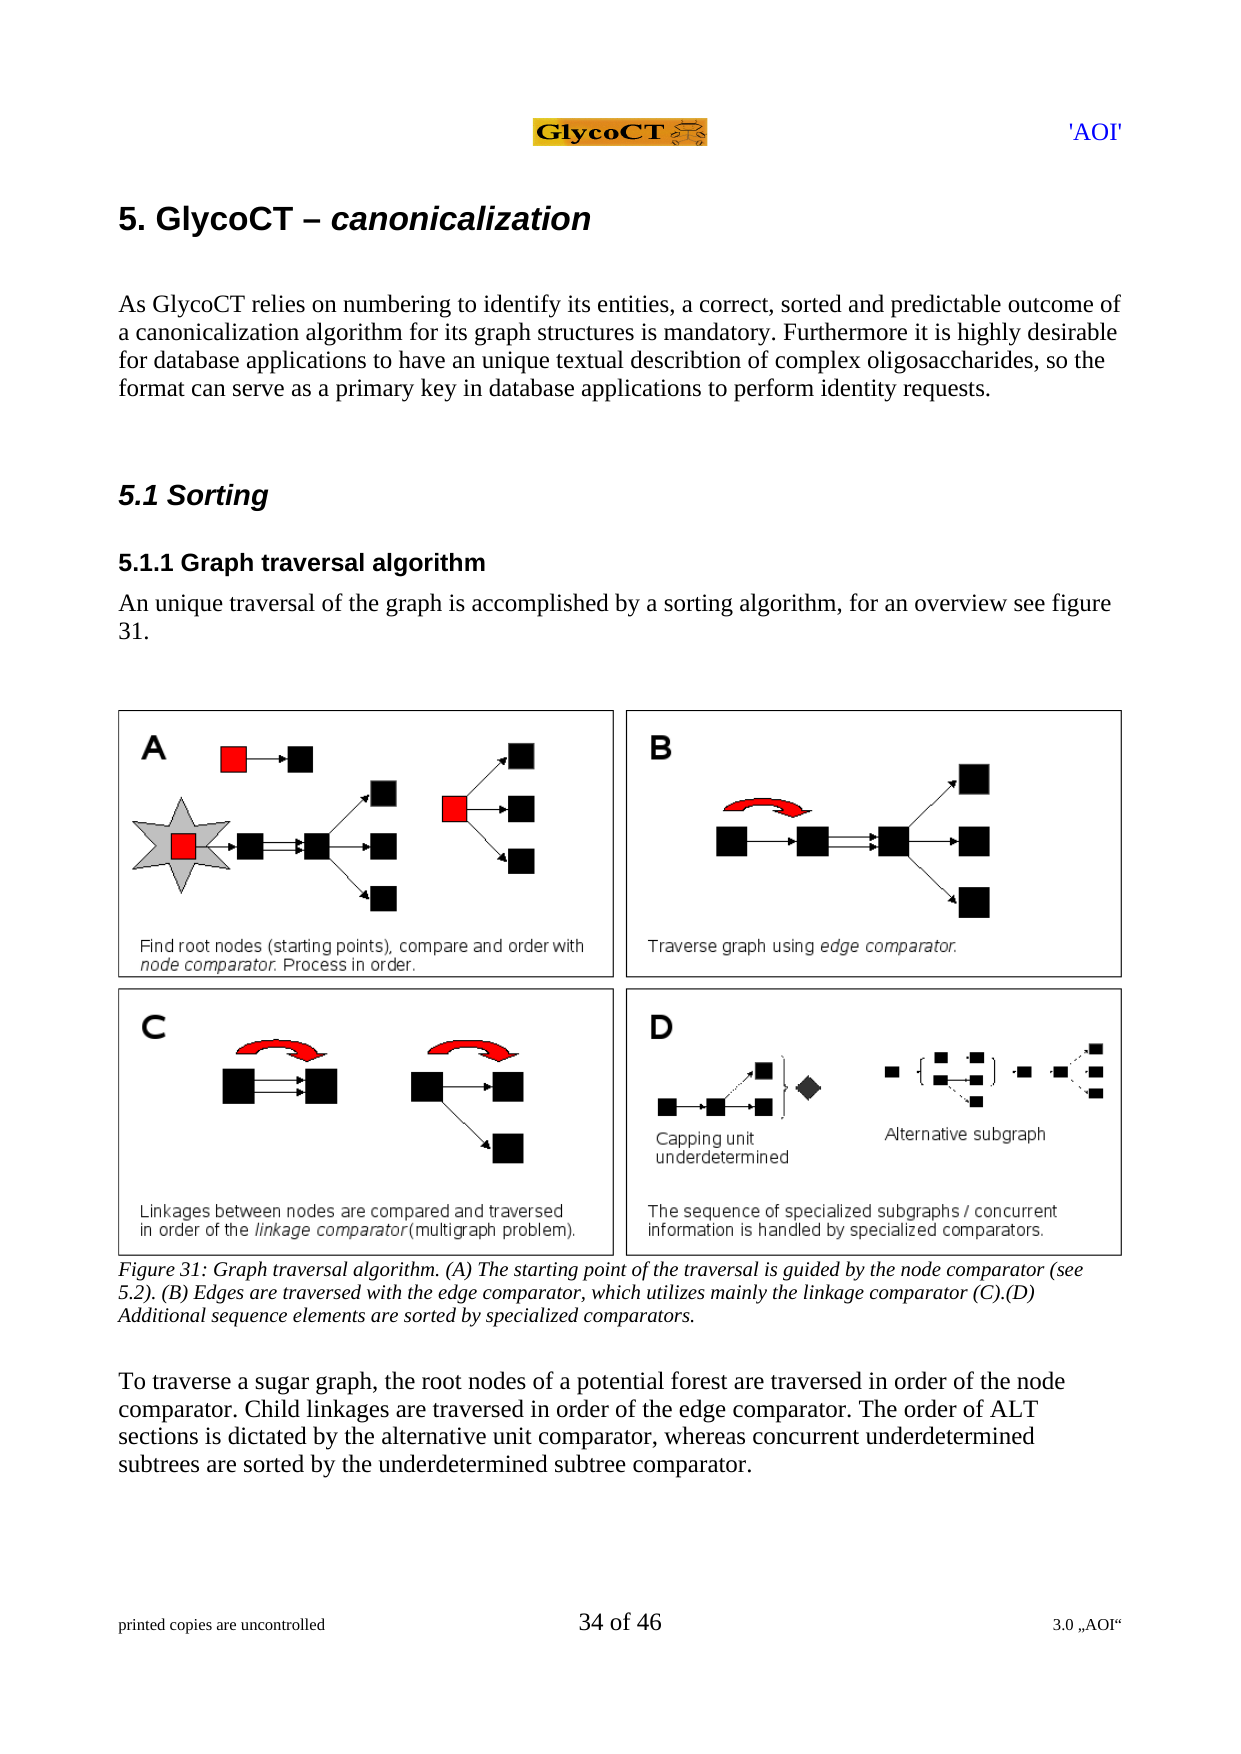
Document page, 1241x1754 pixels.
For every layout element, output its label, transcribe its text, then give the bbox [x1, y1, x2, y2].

text To traverse a sugar graph, the root nodes of a potential forest are traversed in order of the node comparator. Child linkages are traversed in order of the edge comparator. The order of ALT sections is dictated by the alternative unit comparator, whereas concurrent underdetermined subtrees are sorted by the underdetermined subtree comparator. [118, 1367, 1122, 1478]
text As GlycoCT relies on numbering to identify its entities, a correct, sorted and predictable outcome of a canonicalization algorithm for its graph structures is mandatory. Furthermore it is highly desirable for database applications to have an unique textual describtion of complex oligosaccharides, so the format can serve as a primary key in database applications to perform identity requests. [118, 291, 1122, 401]
text An unique traversal of the graph is accomplished by a sorting algorithm, for an overview see figure 31. [118, 589, 1122, 645]
picture [118, 710, 1123, 1258]
subtitle 5. GlycoCT – canonicalization [118, 200, 1122, 238]
text Figure 31: Graph traversal algorithm. (A) The starting point of the traversal is guided by the node comparator (see 5.2). (B) Edges are traversed with the edge comparator, which utilizes mainly the linkage comparator (C).(D) Additional sequence elements are sorted by specialized comparators. [118, 1258, 1122, 1327]
subtitle 5.1 Sorting [118, 479, 1122, 512]
picture [532, 118, 708, 146]
subtitle 5.1.1 Graph traversal algorithm [118, 549, 1122, 577]
